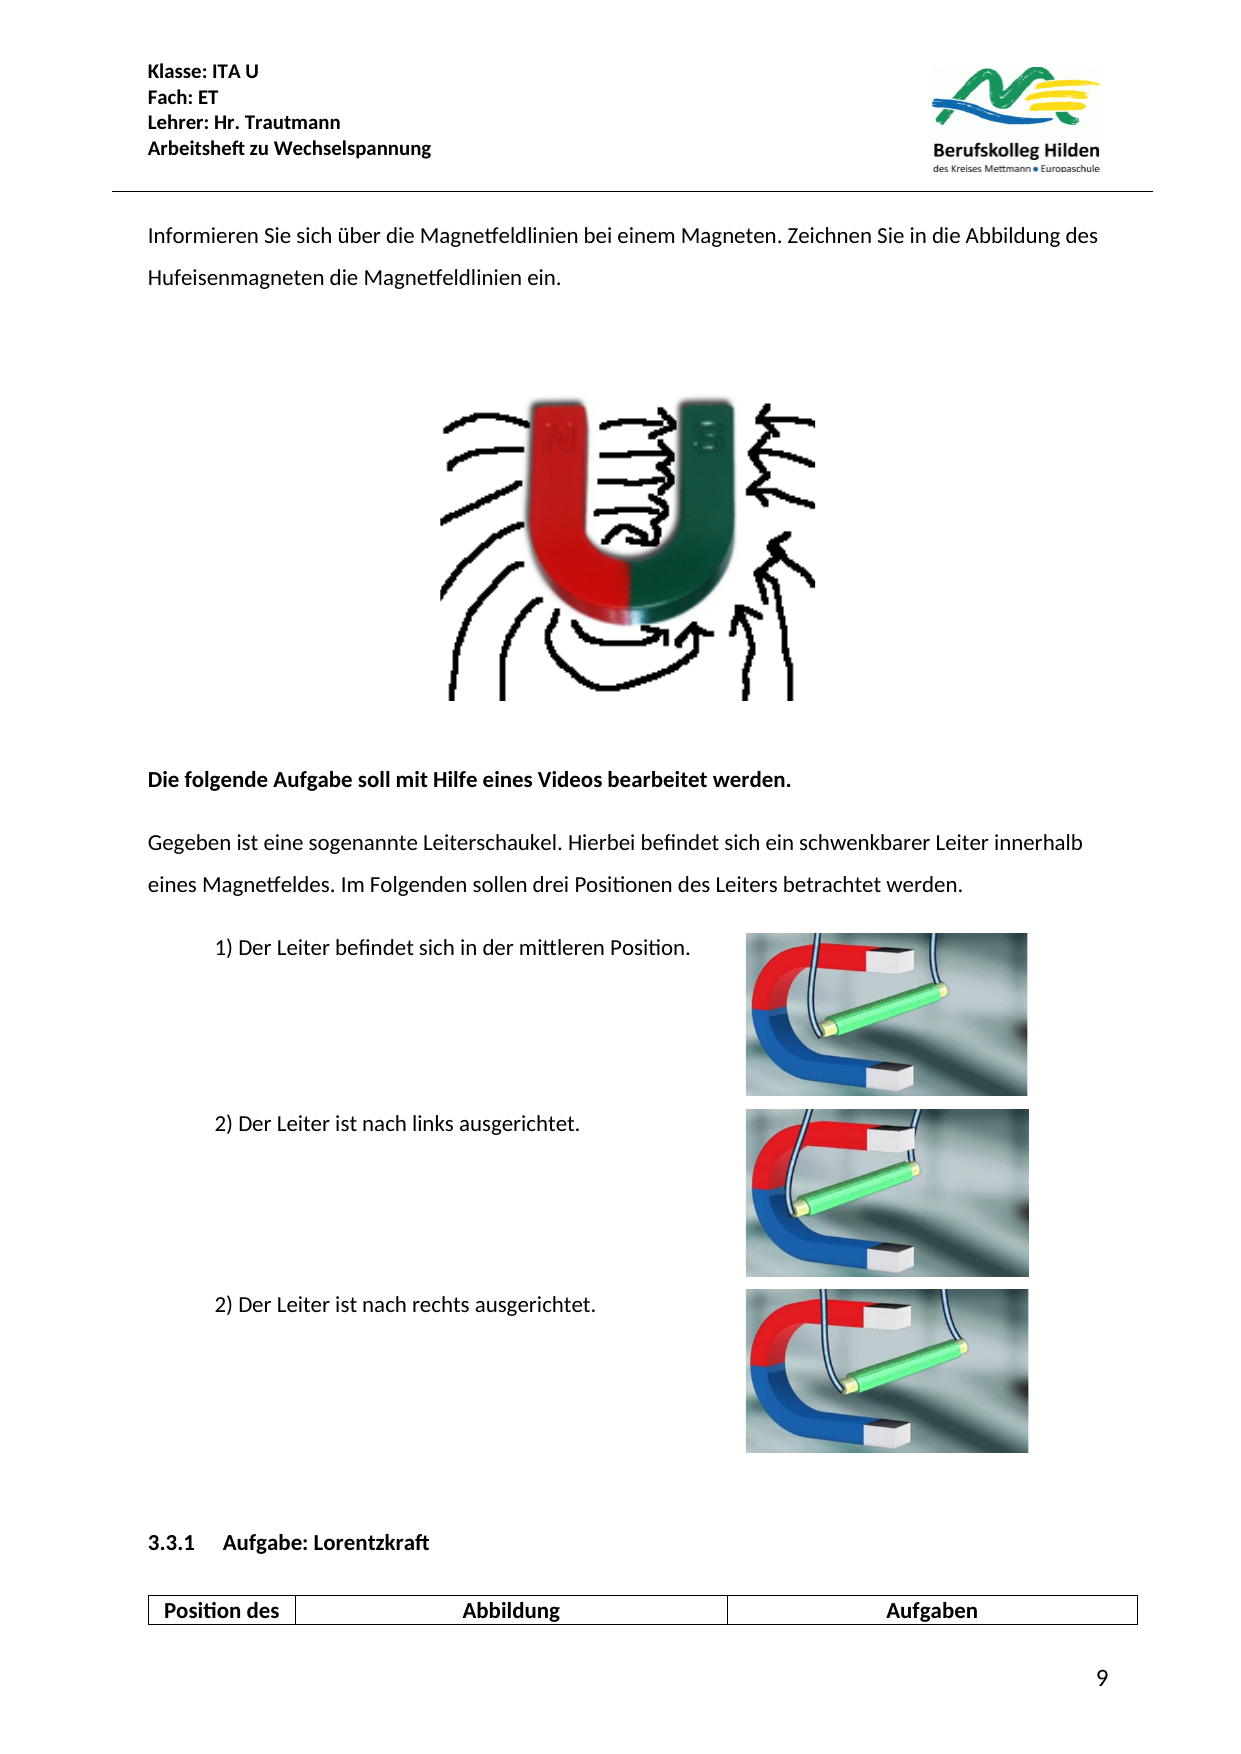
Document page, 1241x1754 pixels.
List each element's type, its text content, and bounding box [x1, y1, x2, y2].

table_cell 2) Der Leiter ist nach rechts ausgerichtet. [203, 1290, 734, 1465]
table_cell [735, 1290, 1053, 1465]
table_cell 2) Der Leiter ist nach links ausgerichtet. [203, 1109, 734, 1290]
table_header [735, 933, 1053, 1109]
text Informieren Sie sich über die Magnetfeldlinien bei einem Magneten. Zeichnen Sie in die Abbildung des Hufeisenmagneten die Magnetfeldlinien ein. [148, 221, 1108, 291]
picture [951, 59, 1109, 181]
text Die folgende Aufgabe soll mit Hilfe eines Videos bearbeitet werden. [148, 766, 1108, 794]
table_header 1) Der Leiter befindet sich in der mittleren Position. [203, 933, 734, 1109]
table_cell [735, 1109, 1053, 1290]
picture [745, 933, 1028, 1096]
picture [440, 326, 816, 701]
text Gegeben ist eine sogenannte Leiterschaukel. Hierbei befindet sich ein schwenkbarer Leiter innerhalb eines Magnetfeldes. Im Folgenden sollen drei Positionen des Leiters betrachtet werden. [148, 828, 1108, 898]
table_header Abbildung [296, 1596, 727, 1624]
subtitle Aufgabe: Lorentzkraft [148, 1528, 1108, 1556]
picture [745, 1289, 1029, 1453]
table_header Position des [149, 1596, 295, 1624]
picture [745, 1109, 1029, 1277]
table_header Aufgaben [728, 1596, 1137, 1624]
